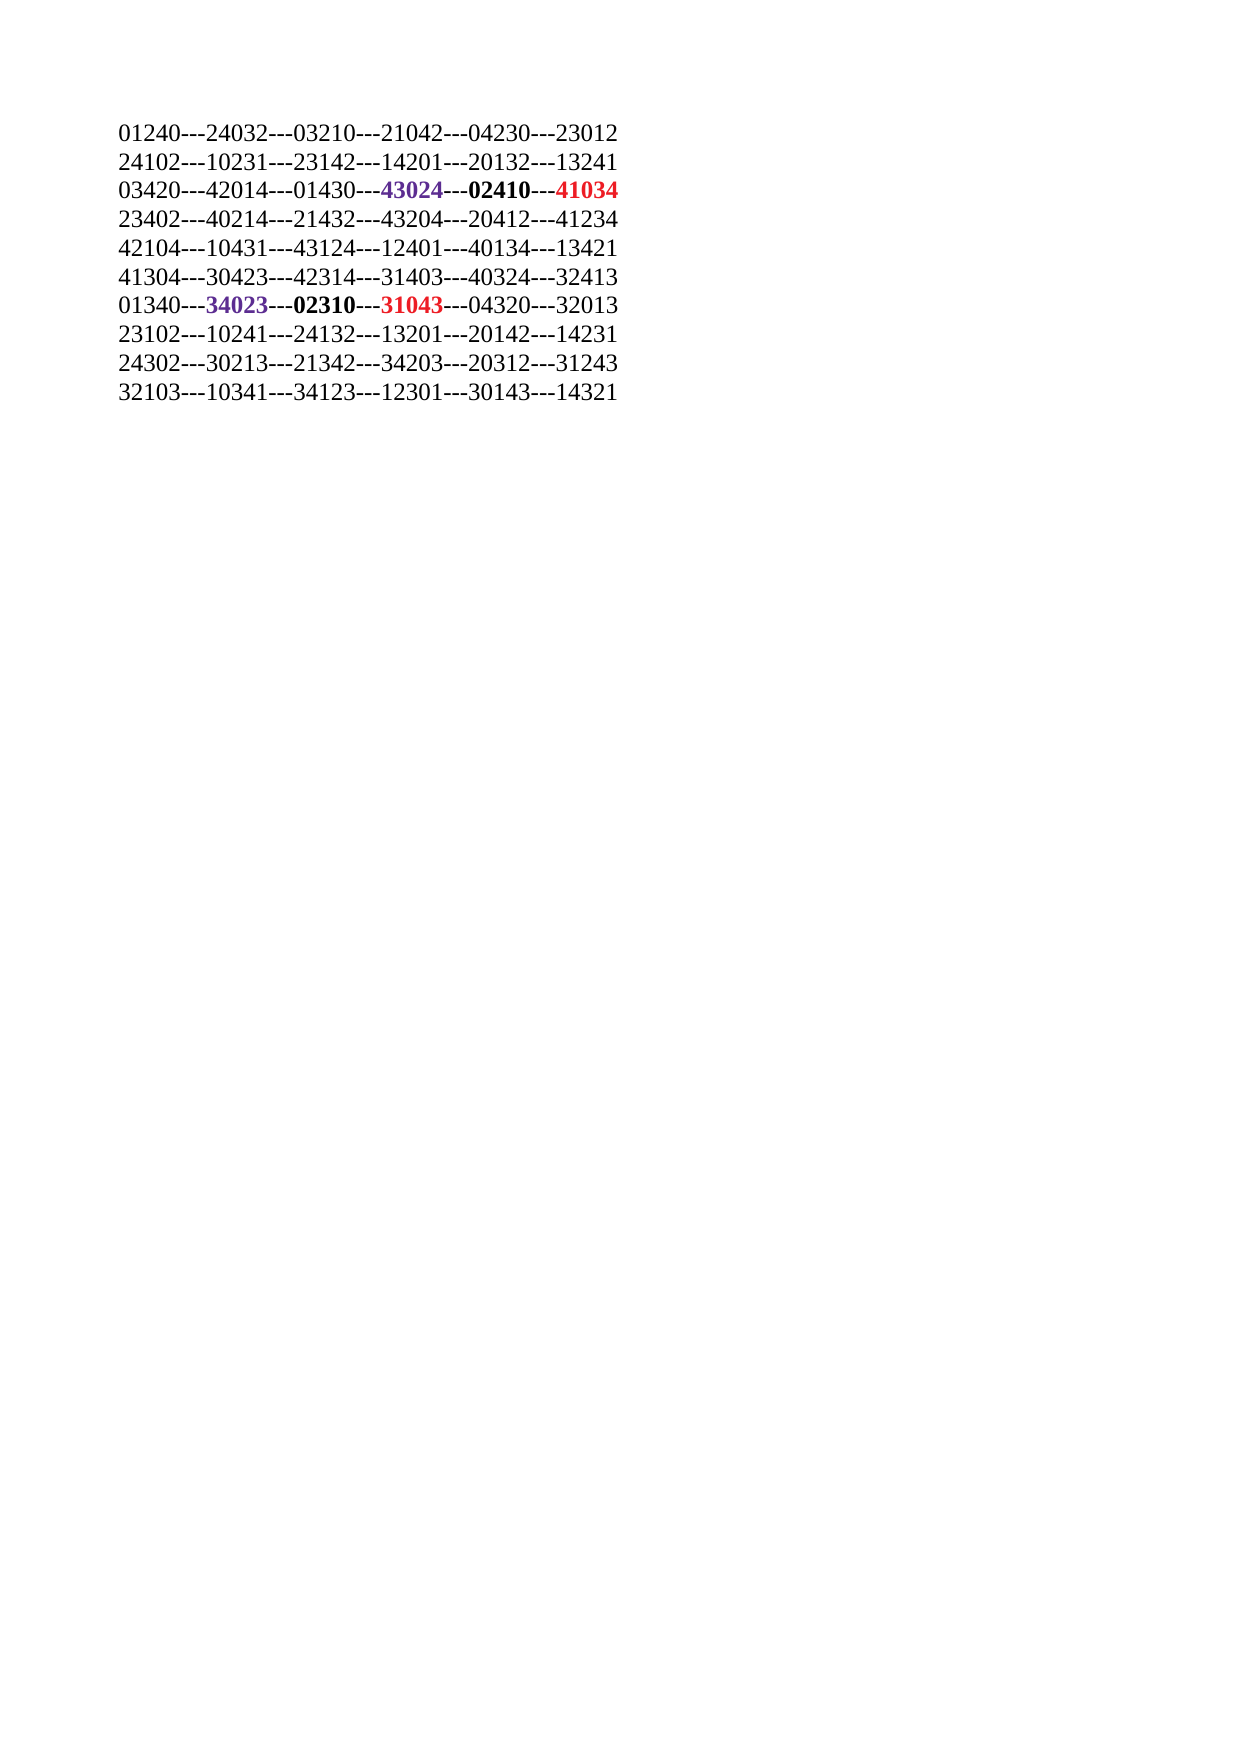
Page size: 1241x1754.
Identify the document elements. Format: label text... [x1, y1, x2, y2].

text 24102---10231---23142---14201---20132---13241 [118, 147, 1122, 176]
text 42104---10431---43124---12401---40134---13421 [118, 233, 1122, 262]
text 03420---42014---01430---43024---02410---41034 [118, 176, 1122, 204]
text 23102---10241---24132---13201---20142---14231 [118, 319, 1122, 348]
text 41304---30423---42314---31403---40324---32413 [118, 262, 1122, 291]
text 01340---34023---02310---31043---04320---32013 [118, 291, 1122, 319]
text 23402---40214---21432---43204---20412---41234 [118, 204, 1122, 233]
text 01240---24032---03210---21042---04230---23012 [118, 118, 1122, 147]
text 32103---10341---34123---12301---30143---14321 [118, 377, 1122, 406]
text 24302---30213---21342---34203---20312---31243 [118, 348, 1122, 377]
